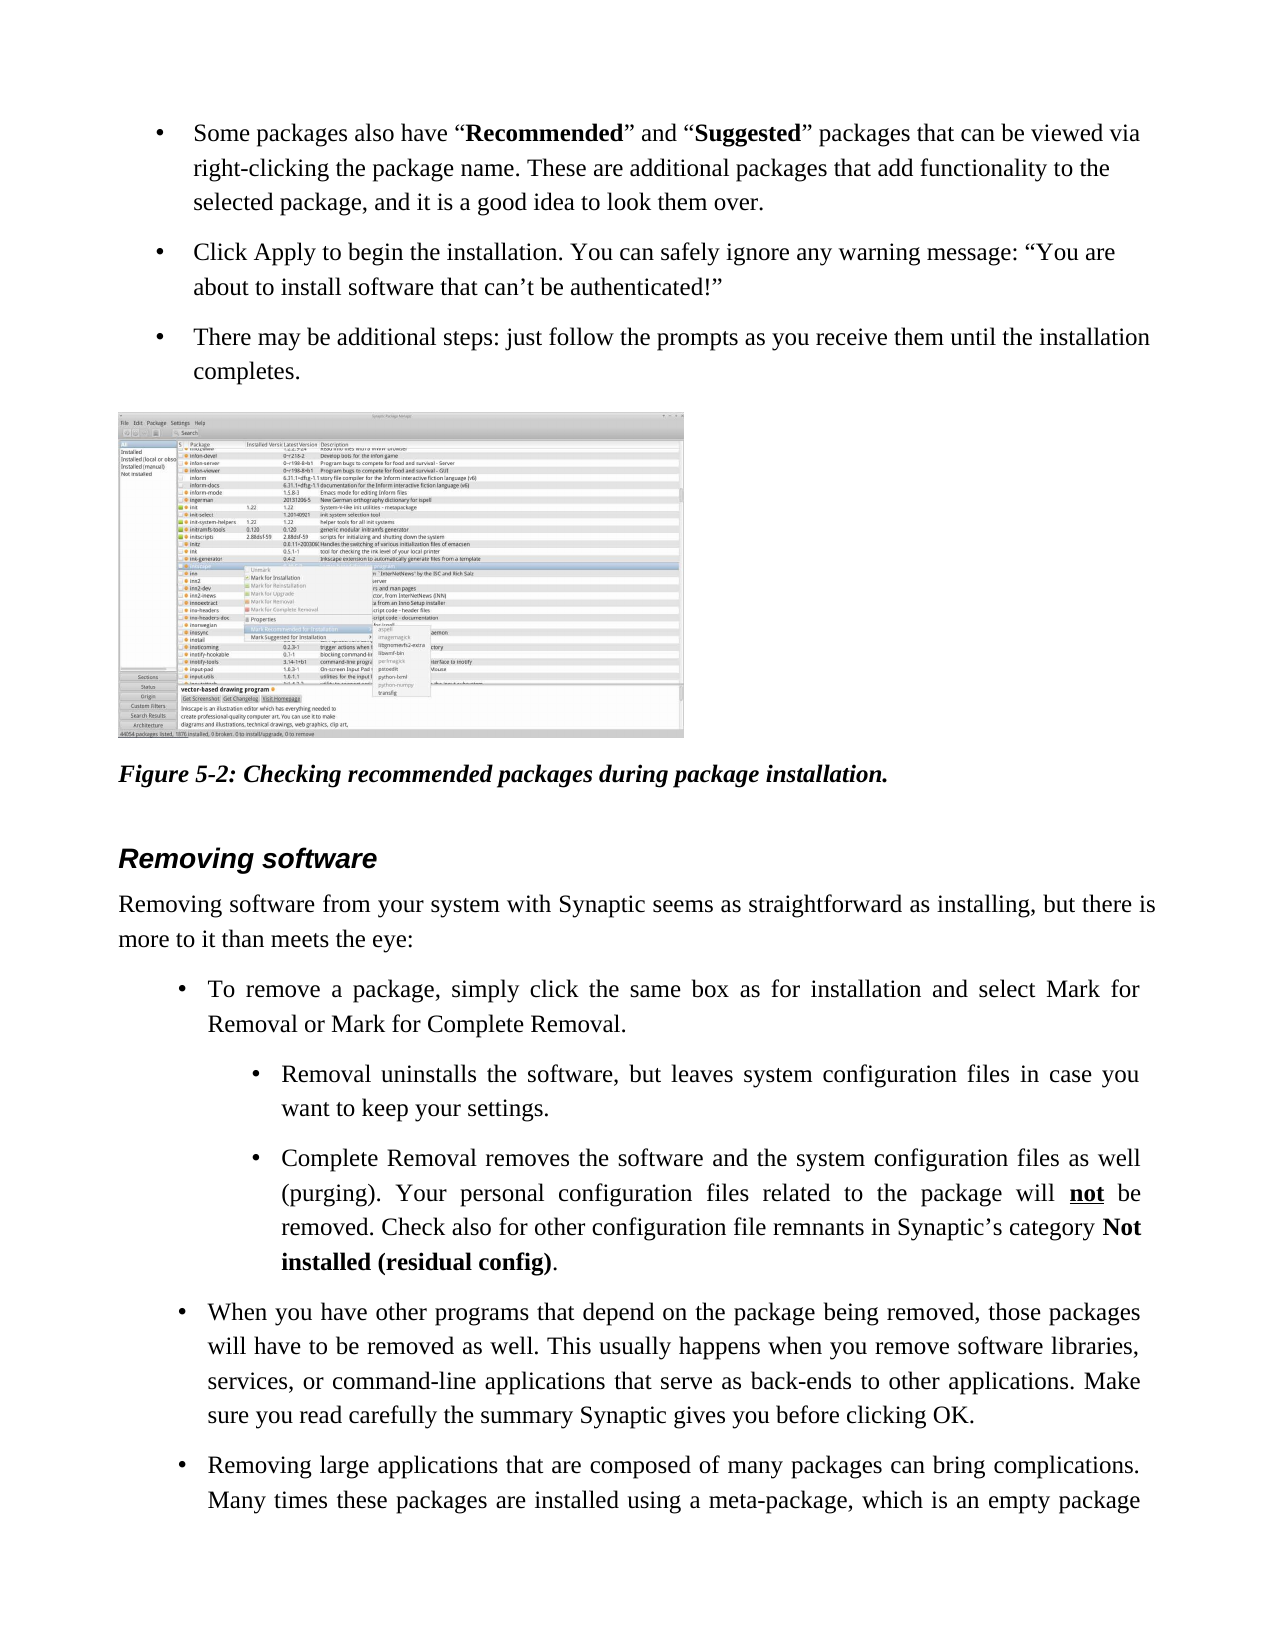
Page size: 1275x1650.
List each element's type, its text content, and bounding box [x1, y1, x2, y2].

list Complete Removal removes the software and the system configuration files as well (purging). Your personal configuration files related to the package will not be removed. Check also for other configuration file remnants in Synaptic’s category Not installed (residual config). [252, 1143, 1141, 1276]
list Removing software from your system with Synaptic seems as straightforward as installing, but there is more to it than meets the eye: [118, 889, 1157, 953]
list Removing large applications that are composed of many packages can bring complications. Many times these packages are installed using a meta-package, which is an empty package [178, 1450, 1141, 1514]
list When you have other programs that depend on the package being removed, those packages will have to be removed as well. This usually happens when you remove software libraries, services, or command-line applications that serve as back-ends to other applications. Make sure you read carefully the summary Synaptic gives you before clicking OK. [178, 1297, 1141, 1429]
list To remove a package, simply click the same box as for installation and select Mark for Removal or Mark for Complete Removal. [178, 974, 1141, 1037]
list Removal uninstalls the software, but leaves system configuration files in case you want to keep your settings. [252, 1059, 1141, 1122]
list There may be additional steps: just follow the prompts as you receive them until the installation completes. [156, 322, 1157, 385]
picture [118, 412, 684, 738]
list Some packages also have “Recommended” and “Suggested” packages that can be viewed via right-clicking the package name. These are additional packages that add functionality to the selected package, and it is a good idea to look them over. [156, 118, 1157, 216]
subtitle Removing software [118, 842, 1157, 874]
list Click Apply to begin the installation. You can safely ignore any warning message: “You are about to install software that can’t be authenticated!” [156, 237, 1157, 300]
